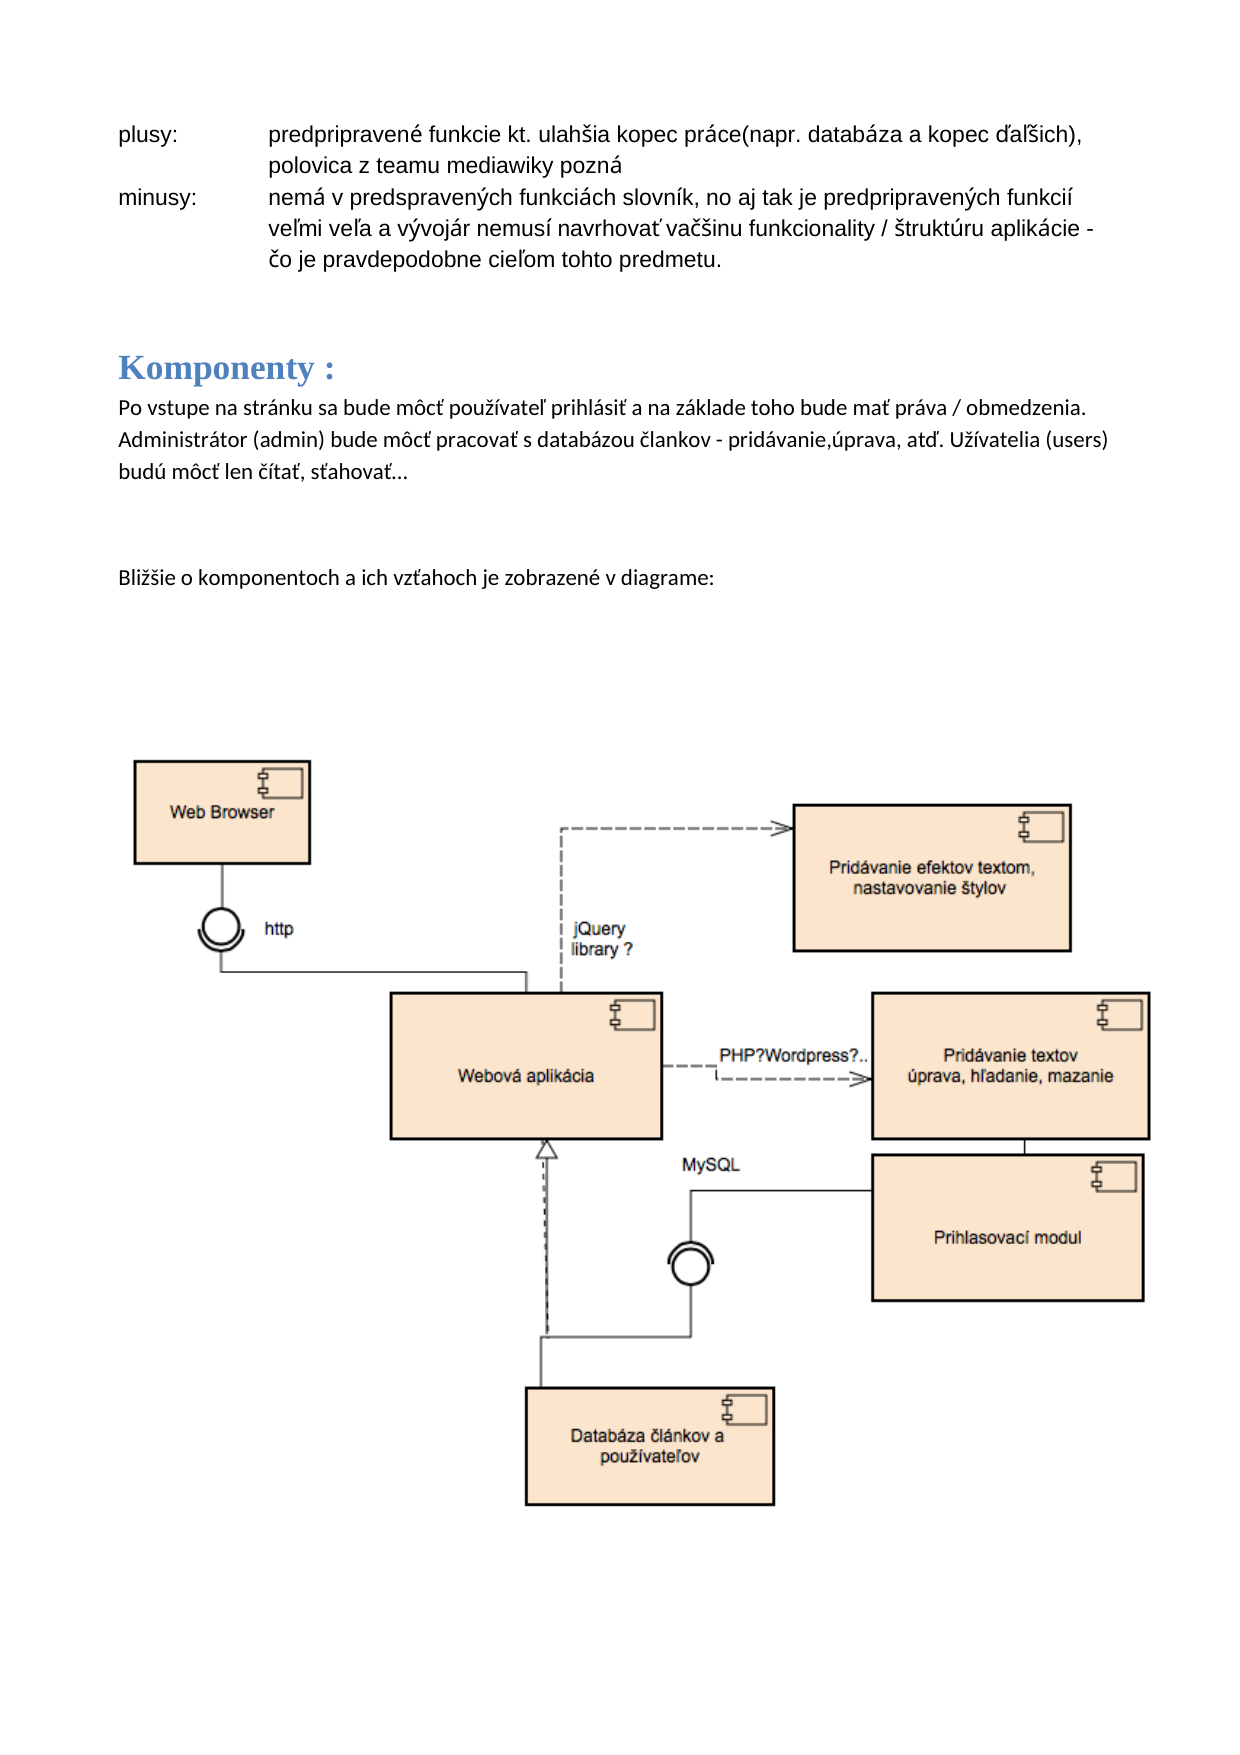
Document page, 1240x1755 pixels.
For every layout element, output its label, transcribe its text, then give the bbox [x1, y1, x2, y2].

text polovica z teamu mediawiky pozná [118, 149, 1121, 181]
subtitle Komponenty : [118, 346, 1121, 387]
text Po vstupe na stránku sa bude môcť používateľ prihlásiť a na základe toho bude mať práva / obmedzenia. Administrátor (admin) bude môcť pracovať s databázou člankov - pridávanie,úprava, atď. Užívatelia (users) budú môcť len čítať, sťahovať… [118, 393, 1121, 486]
text plusy: predpripravené funkcie kt. ulahšia kopec práce(napr. databáza a kopec ďaľšich), [118, 118, 1121, 149]
text Bližšie o komponentoch a ich vzťahoch je zobrazené v diagrame: [118, 563, 1121, 592]
text minusy: nemá v predspravených funkciách slovník, no aj tak je predpripravených funkcií veľmi veľa a vývojár nemusí navrhovať vačšinu funkcionality / štruktúru aplikácie - čo je pravdepodobne cieľom tohto predmetu. [118, 181, 1121, 274]
